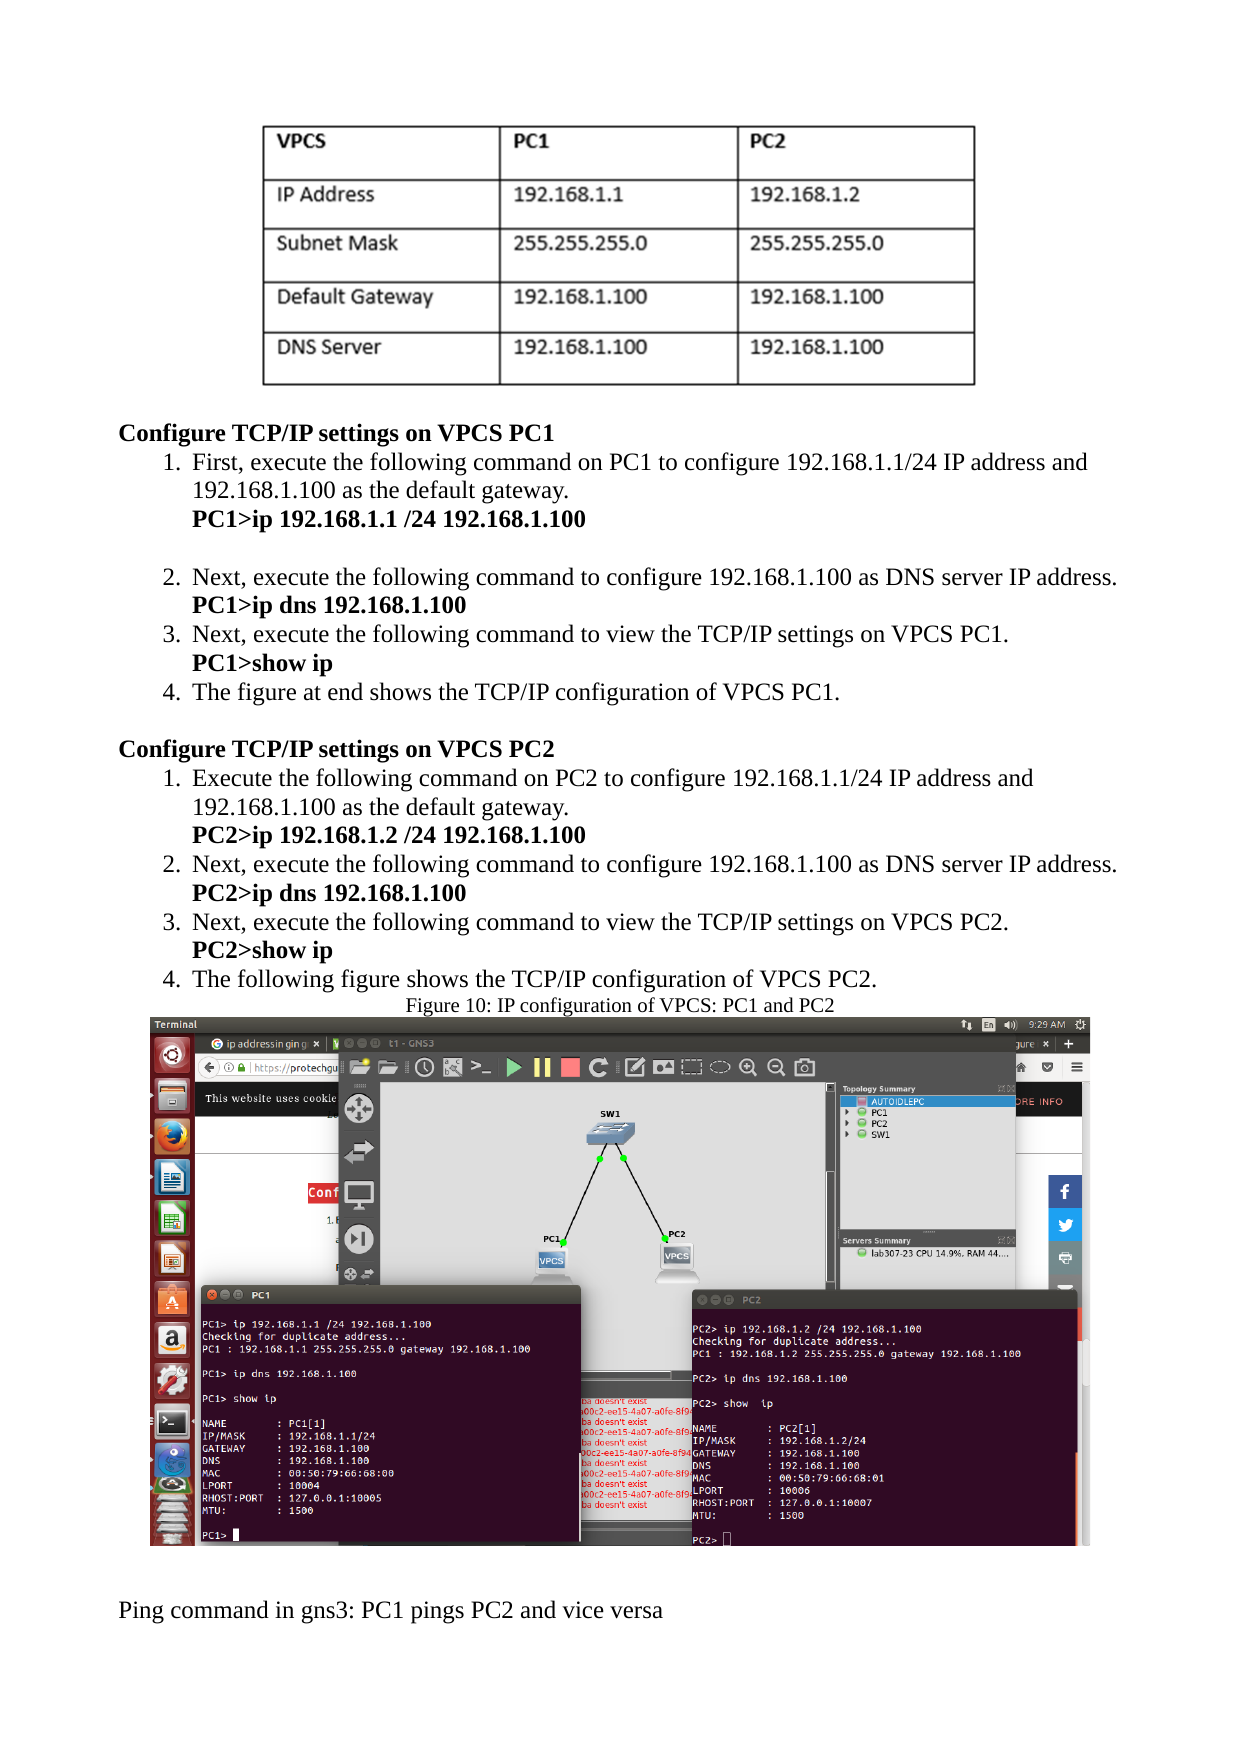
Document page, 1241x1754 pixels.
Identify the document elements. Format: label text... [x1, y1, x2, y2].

text Configure TCP/IP settings on VPCS PC2 [118, 734, 1122, 763]
text Ping command in gns3: PC1 pings PC2 and vice versa [118, 1595, 1122, 1624]
text PC1>ip 192.168.1.1 /24 192.168.1.100 [192, 504, 1122, 533]
list The following figure shows the TCP/IP configuration of VPCS PC2. [162, 964, 1122, 993]
list First, execute the following command on PC1 to configure 192.168.1.1/24 IP address and 192.168.1.100 as the default gateway. [162, 447, 1122, 504]
list Execute the following command on PC2 to configure 192.168.1.1/24 IP address and 192.168.1.100 as the default gateway. [162, 763, 1122, 820]
text PC2>show ip [192, 935, 1122, 964]
list Next, execute the following command to configure 192.168.1.100 as DNS server IP address. [162, 849, 1122, 878]
picture [150, 1017, 1091, 1546]
text PC1>ip dns 192.168.1.100 [192, 590, 1122, 619]
text Configure TCP/IP settings on VPCS PC1 [118, 418, 1122, 447]
list Next, execute the following command to configure 192.168.1.100 as DNS server IP address. [162, 562, 1122, 590]
text PC2>ip dns 192.168.1.100 [192, 878, 1122, 907]
list Next, execute the following command to view the TCP/IP settings on VPCS PC2. [162, 907, 1122, 935]
text Figure 10: IP configuration of VPCS: PC1 and PC2 [118, 993, 1122, 1017]
list Next, execute the following command to view the TCP/IP settings on VPCS PC1. [162, 619, 1122, 648]
text PC1>show ip [192, 648, 1122, 677]
list The figure at end shows the TCP/IP configuration of VPCS PC1. [162, 677, 1122, 705]
text PC2>ip 192.168.1.2 /24 192.168.1.100 [192, 820, 1122, 849]
picture [258, 118, 983, 390]
